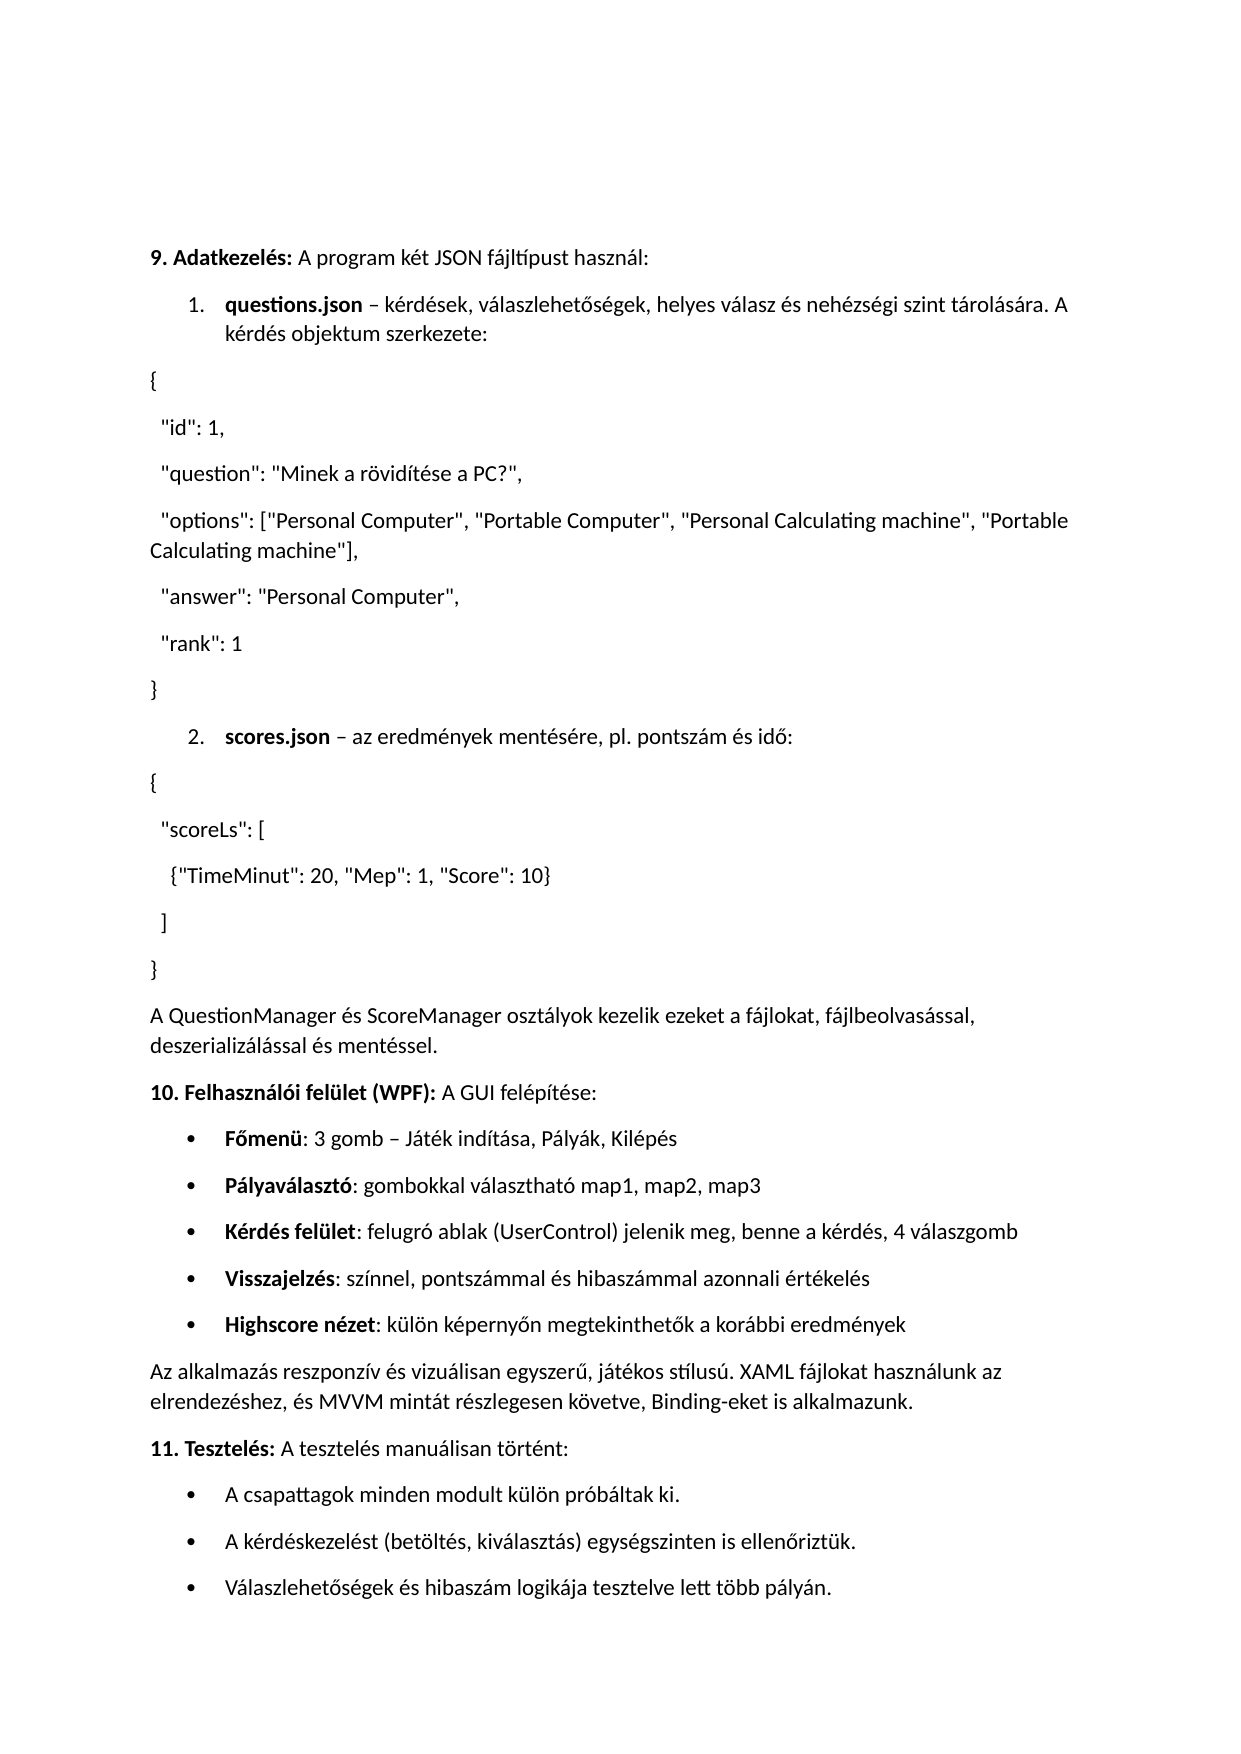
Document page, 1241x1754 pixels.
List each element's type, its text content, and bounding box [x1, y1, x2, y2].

text A QuestionManager és ScoreManager osztályok kezelik ezeket a fájlokat, fájlbeolvasással, deszerializálással és mentéssel. [150, 1001, 1090, 1059]
text } [150, 955, 1090, 983]
text 10. Felhasználói felület (WPF): A GUI felépítése: [150, 1078, 1090, 1106]
list A csapattagok minden modult külön próbáltak ki. [187, 1480, 1090, 1508]
list Kérdés felület: felugró ablak (UserControl) jelenik meg, benne a kérdés, 4 válaszgomb [187, 1217, 1090, 1246]
text 11. Tesztelés: A tesztelés manuálisan történt: [150, 1434, 1090, 1462]
text "scoreLs": [ [150, 815, 1090, 843]
text } [150, 675, 1090, 703]
text "rank": 1 [150, 629, 1090, 657]
list Pályaválasztó: gombokkal választható map1, map2, map3 [187, 1171, 1090, 1199]
text ] [150, 908, 1090, 936]
list Főmenü: 3 gomb – Játék indítása, Pályák, Kilépés [187, 1124, 1090, 1152]
text "options": ["Personal Computer", "Portable Computer", "Personal Calculating machine", "Portable Calculating machine"], [150, 506, 1090, 564]
list Visszajelzés: színnel, pontszámmal és hibaszámmal azonnali értékelés [187, 1264, 1090, 1292]
list scores.json – az eredmények mentésére, pl. pontszám és idő: [187, 722, 1090, 750]
text "id": 1, [150, 413, 1090, 441]
list A kérdéskezelést (betöltés, kiválasztás) egységszinten is ellenőriztük. [187, 1527, 1090, 1555]
list questions.json – kérdések, válaszlehetőségek, helyes válasz és nehézségi szint tárolására. A kérdés objektum szerkezete: [187, 290, 1090, 348]
text "question": "Minek a rövidítése a PC?", [150, 459, 1090, 487]
text "answer": "Personal Computer", [150, 582, 1090, 610]
list Válaszlehetőségek és hibaszám logikája tesztelve lett több pályán. [187, 1573, 1090, 1601]
text Az alkalmazás reszponzív és vizuálisan egyszerű, játékos stílusú. XAML fájlokat használunk az elrendezéshez, és MVVM mintát részlegesen követve, Binding-eket is alkalmazunk. [150, 1357, 1090, 1415]
text { [150, 366, 1090, 394]
text { [150, 768, 1090, 797]
text {"TimeMinut": 20, "Mep": 1, "Score": 10} [150, 862, 1090, 890]
list Highscore nézet: külön képernyőn megtekinthetők a korábbi eredmények [187, 1311, 1090, 1339]
text 9. Adatkezelés: A program két JSON fájltípust használ: [150, 243, 1090, 271]
